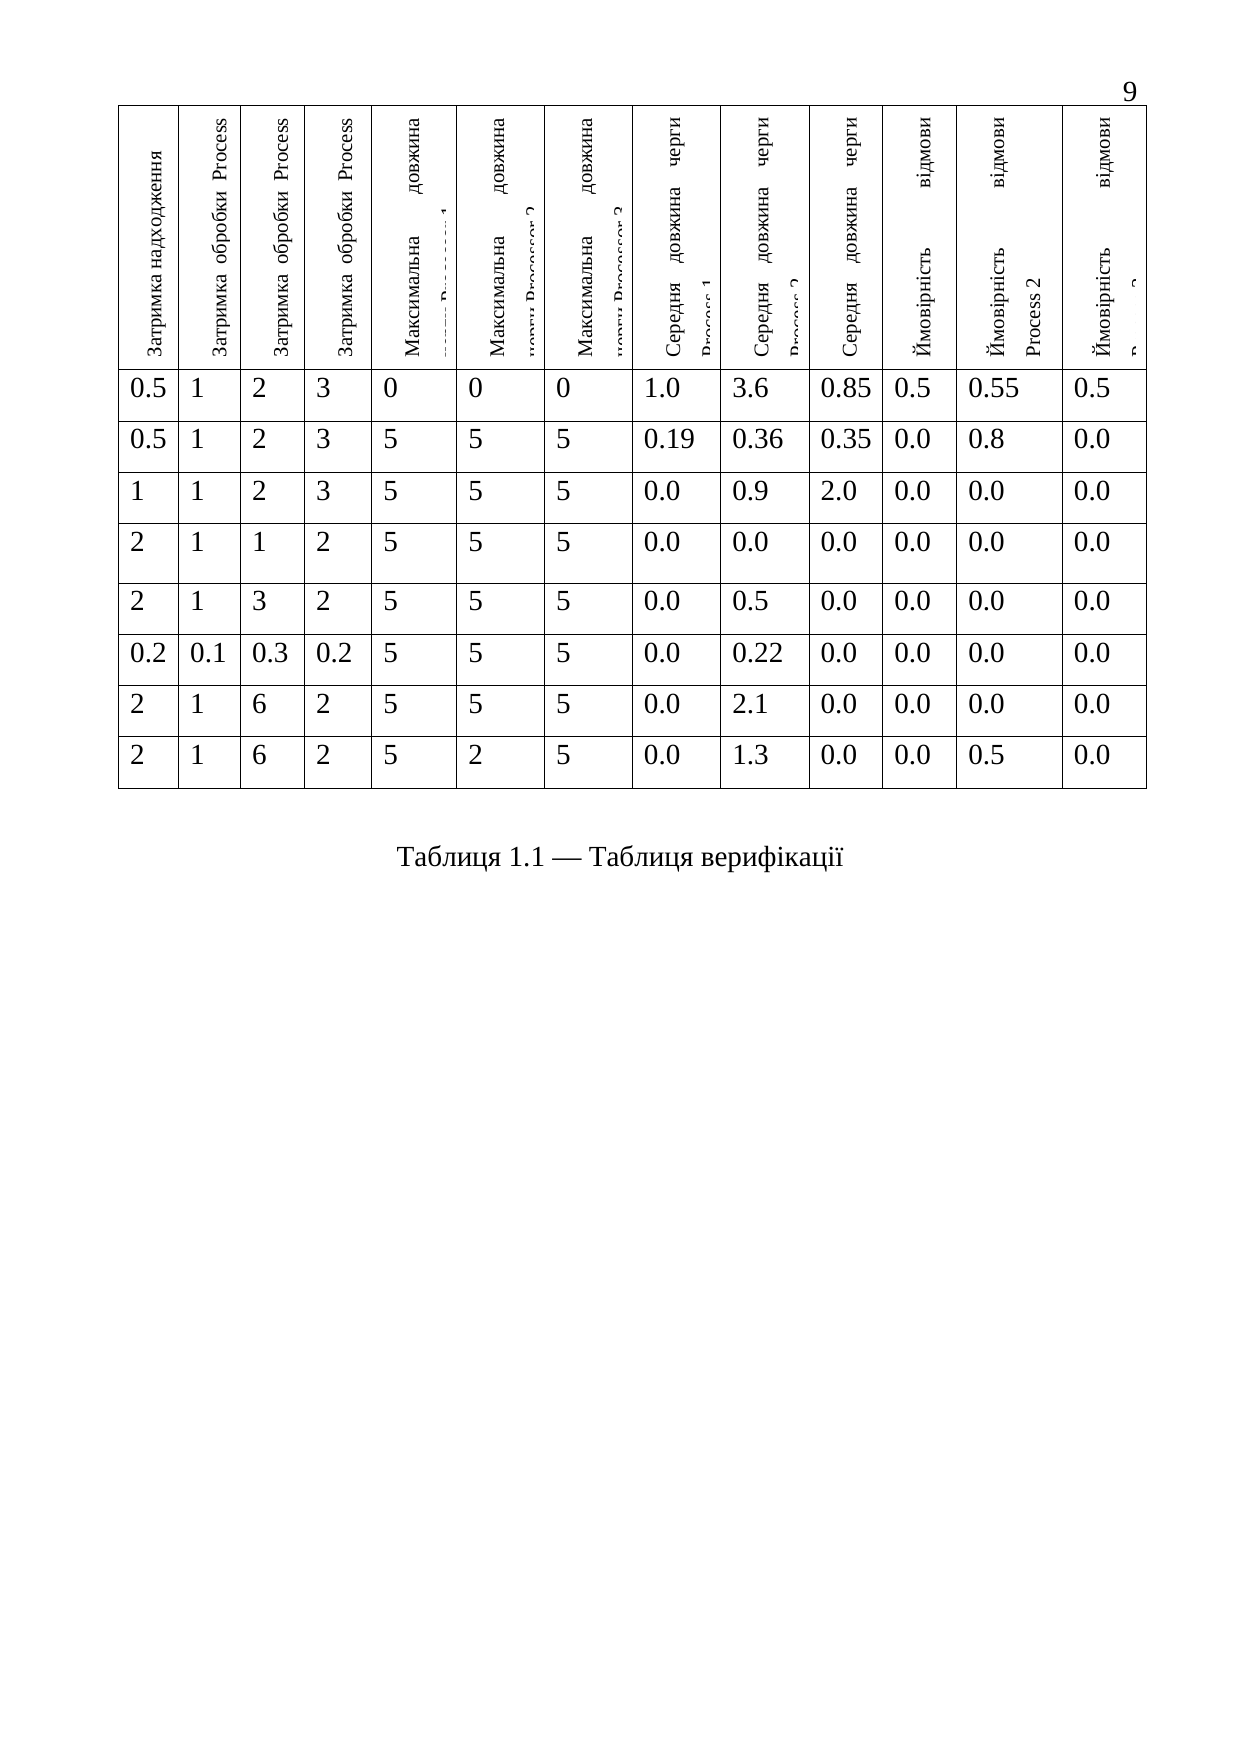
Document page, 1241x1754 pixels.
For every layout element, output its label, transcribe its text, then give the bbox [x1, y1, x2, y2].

table_header Максимальна довжина черги Processor 2 [457, 106, 544, 369]
table_cell 0.1 [179, 635, 240, 685]
table_cell 5 [457, 584, 544, 634]
table_cell 0.0 [883, 473, 956, 523]
table_cell 1.0 [633, 370, 720, 421]
table_cell 0.0 [883, 686, 956, 736]
text Таблиця 1.1 — Таблиця верифікації [118, 839, 1122, 872]
table_cell 0.0 [957, 635, 1062, 685]
table_cell 1 [179, 524, 240, 582]
table_cell 0.2 [119, 635, 178, 685]
table_cell 3 [241, 584, 304, 634]
table_cell 1 [179, 584, 240, 634]
table_cell 0.0 [957, 584, 1062, 634]
table_cell 5 [457, 524, 544, 582]
table_header Середня довжина черги Process 3 [810, 106, 882, 369]
table_header Ймовірність відмови Process 3 [1063, 106, 1146, 369]
table_cell 5 [457, 686, 544, 736]
table_cell 0.0 [957, 686, 1062, 736]
table_cell 5 [545, 584, 632, 634]
table_cell 0.0 [883, 524, 956, 582]
table_cell 0.0 [883, 737, 956, 787]
table_cell 6 [241, 686, 304, 736]
table_cell 2 [241, 473, 304, 523]
table_cell 0.55 [957, 370, 1062, 421]
table_cell 2 [305, 737, 371, 787]
table_cell 5 [372, 524, 456, 582]
table_cell 5 [545, 524, 632, 582]
table_cell 3 [305, 422, 371, 472]
table_cell 0.0 [810, 584, 882, 634]
table_cell 0.0 [883, 422, 956, 472]
table_cell 1 [179, 370, 240, 421]
table_cell 0.36 [721, 422, 809, 472]
table_cell 5 [545, 737, 632, 787]
table_cell 0.0 [1063, 635, 1146, 685]
table_cell 1 [119, 473, 178, 523]
table_cell 1 [179, 473, 240, 523]
table_cell 5 [372, 686, 456, 736]
table_cell 0.0 [633, 524, 720, 582]
table_cell 0.5 [883, 370, 956, 421]
table_cell 5 [372, 422, 456, 472]
table_cell 5 [545, 422, 632, 472]
table_cell 0.5 [1063, 370, 1146, 421]
table_cell 0.0 [633, 635, 720, 685]
table_cell 0.0 [810, 737, 882, 787]
table_cell 0.5 [119, 370, 178, 421]
table_header Затримка надходження [119, 106, 178, 369]
table_header Середня довжина черги Process 2 [721, 106, 809, 369]
table_header Середня довжина черги Process 1 [633, 106, 720, 369]
table_cell 1 [241, 524, 304, 582]
table_cell 3 [305, 473, 371, 523]
table_cell 0 [372, 370, 456, 421]
table_cell 2 [305, 686, 371, 736]
table_cell 0.35 [810, 422, 882, 472]
table_cell 5 [545, 473, 632, 523]
table_cell 2 [241, 370, 304, 421]
table_cell 0 [545, 370, 632, 421]
table_cell 0.19 [633, 422, 720, 472]
table_cell 0.0 [721, 524, 809, 582]
table_cell 0.5 [957, 737, 1062, 787]
table_header Затримка обробки Process 2 [241, 106, 304, 369]
table_cell 2 [119, 737, 178, 787]
table_cell 2 [241, 422, 304, 472]
table_cell 0.0 [810, 686, 882, 736]
table_cell 2.0 [810, 473, 882, 523]
table_cell 2 [457, 737, 544, 787]
table_cell 5 [372, 473, 456, 523]
table_cell 5 [457, 422, 544, 472]
table_cell 5 [545, 686, 632, 736]
table_cell 0.22 [721, 635, 809, 685]
table_header Максимальна довжина черги Processor 3 [545, 106, 632, 369]
table_header Затримка обробки Process 1 [179, 106, 240, 369]
table_cell 0.9 [721, 473, 809, 523]
table_cell 0.0 [810, 635, 882, 685]
table_cell 5 [545, 635, 632, 685]
table_cell 0.0 [1063, 524, 1146, 582]
table_header Ймовірність відмови Process 2 [957, 106, 1062, 369]
table_cell 0.2 [305, 635, 371, 685]
table_cell 0.0 [883, 635, 956, 685]
table_cell 3 [305, 370, 371, 421]
table_header Затримка обробки Process 3 [305, 106, 371, 369]
table_cell 0.0 [957, 524, 1062, 582]
table_cell 0.0 [810, 524, 882, 582]
table_cell 0.5 [119, 422, 178, 472]
table_cell 6 [241, 737, 304, 787]
table_cell 1 [179, 737, 240, 787]
table_cell 2 [119, 524, 178, 582]
table_cell 0.0 [1063, 737, 1146, 787]
table_cell 3.6 [721, 370, 809, 421]
table_cell 2 [305, 584, 371, 634]
table_cell 5 [372, 584, 456, 634]
table_cell 0.0 [1063, 686, 1146, 736]
table_cell 5 [457, 473, 544, 523]
table_cell 1 [179, 422, 240, 472]
table_cell 5 [372, 635, 456, 685]
table_cell 0 [457, 370, 544, 421]
table_cell 2 [119, 686, 178, 736]
table_cell 2.1 [721, 686, 809, 736]
table_cell 0.0 [957, 473, 1062, 523]
table_cell 1 [179, 686, 240, 736]
table_cell 0.5 [721, 584, 809, 634]
table_cell 0.0 [633, 473, 720, 523]
table_cell 2 [305, 524, 371, 582]
table_cell 1.3 [721, 737, 809, 787]
table_cell 0.0 [1063, 422, 1146, 472]
table_cell 0.3 [241, 635, 304, 685]
table_cell 5 [457, 635, 544, 685]
table_cell 0.0 [883, 584, 956, 634]
table_cell 5 [372, 737, 456, 787]
table_cell 0.0 [633, 686, 720, 736]
table_cell 0.0 [633, 737, 720, 787]
table_cell 0.85 [810, 370, 882, 421]
table_cell 0.0 [1063, 584, 1146, 634]
table_cell 2 [119, 584, 178, 634]
table_cell 0.0 [1063, 473, 1146, 523]
table_header Ймовірність відмови Process 1 [883, 106, 956, 369]
table_header Максимальна довжина черги Processor 1 [372, 106, 456, 369]
table_cell 0.8 [957, 422, 1062, 472]
table_cell 0.0 [633, 584, 720, 634]
